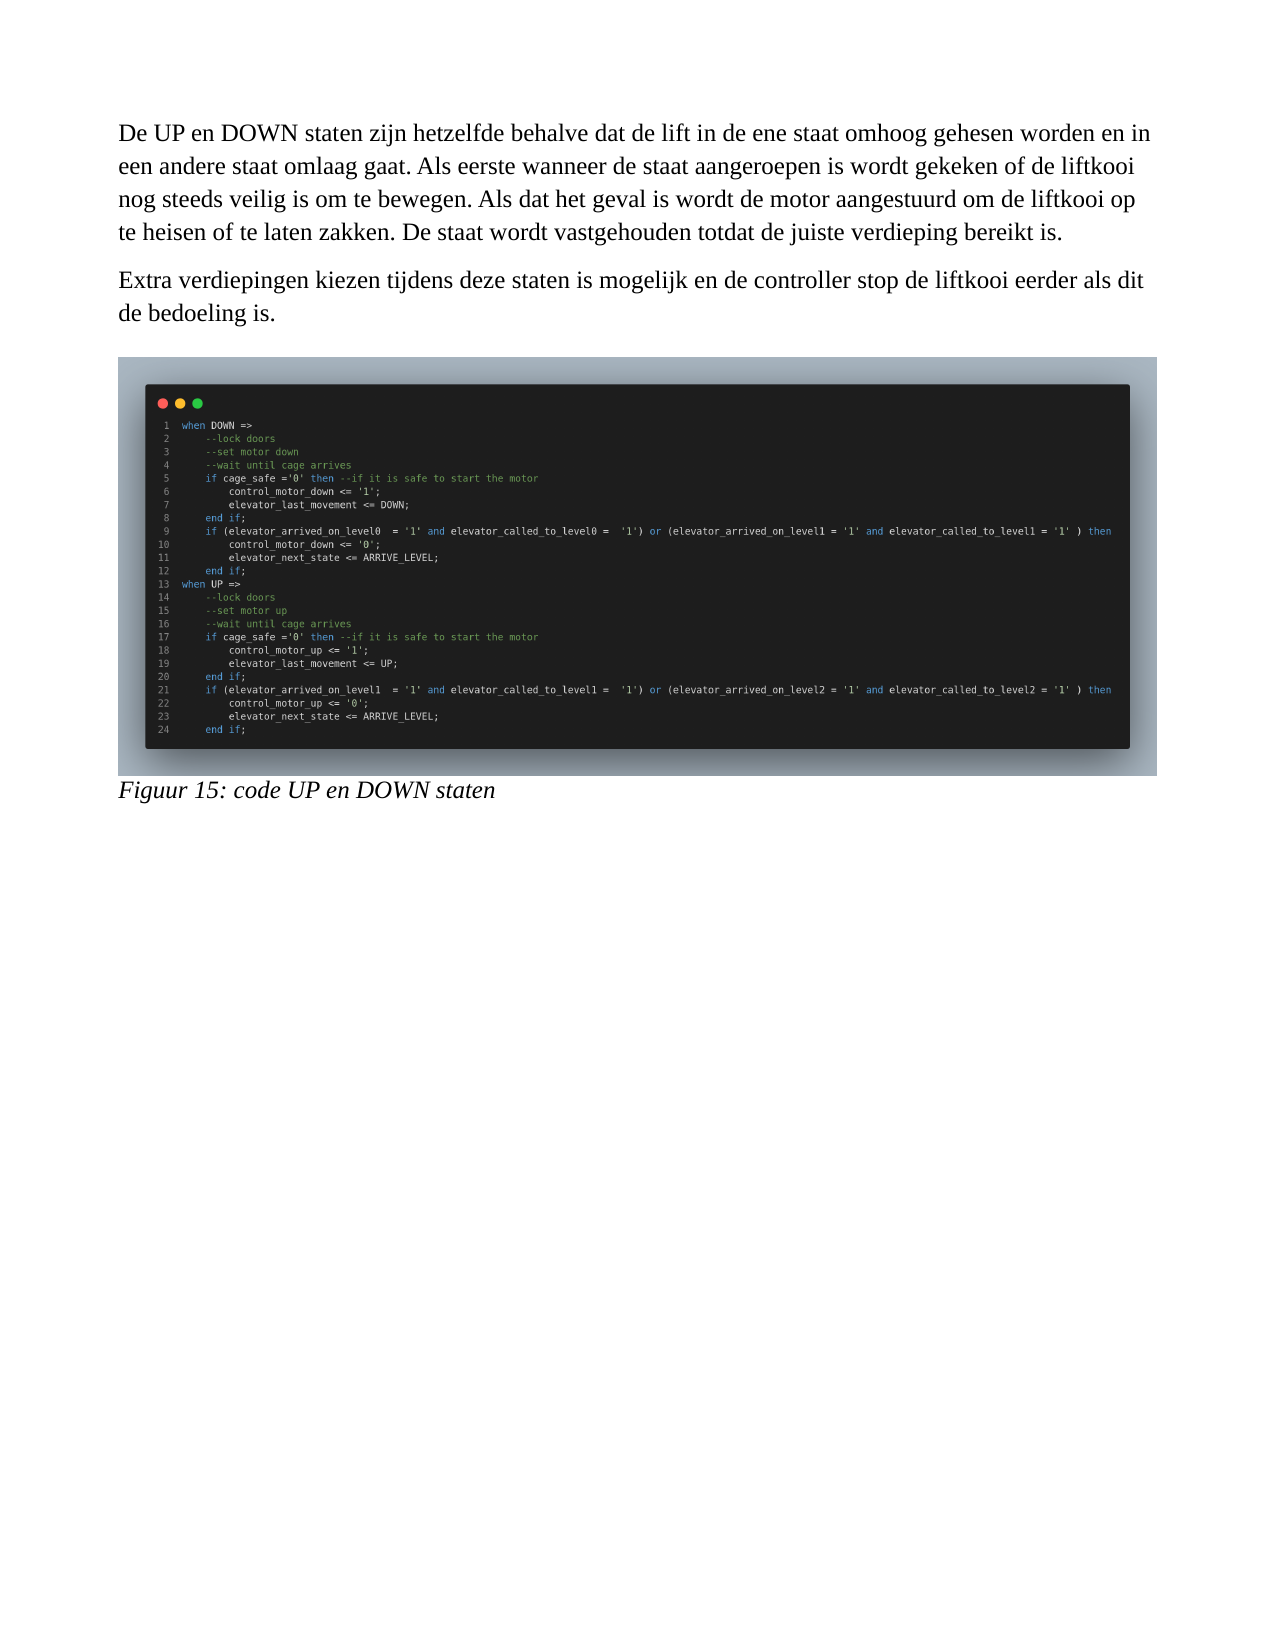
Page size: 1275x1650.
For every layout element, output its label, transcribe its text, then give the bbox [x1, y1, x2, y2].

picture [118, 357, 1157, 776]
text Extra verdiepingen kiezen tijdens deze staten is mogelijk en de controller stop de liftkooi eerder als dit de bedoeling is. [118, 265, 1157, 327]
text Figuur 15: code UP en DOWN staten [118, 776, 1157, 804]
text De UP en DOWN staten zijn hetzelfde behalve dat de lift in de ene staat omhoog gehesen worden en in een andere staat omlaag gaat. Als eerste wanneer de staat aangeroepen is wordt gekeken of de liftkooi nog steeds veilig is om te bewegen. Als dat het geval is wordt de motor aangestuurd om de liftkooi op te heisen of te laten zakken. De staat wordt vastgehouden totdat de juiste verdieping bereikt is. [118, 118, 1157, 246]
